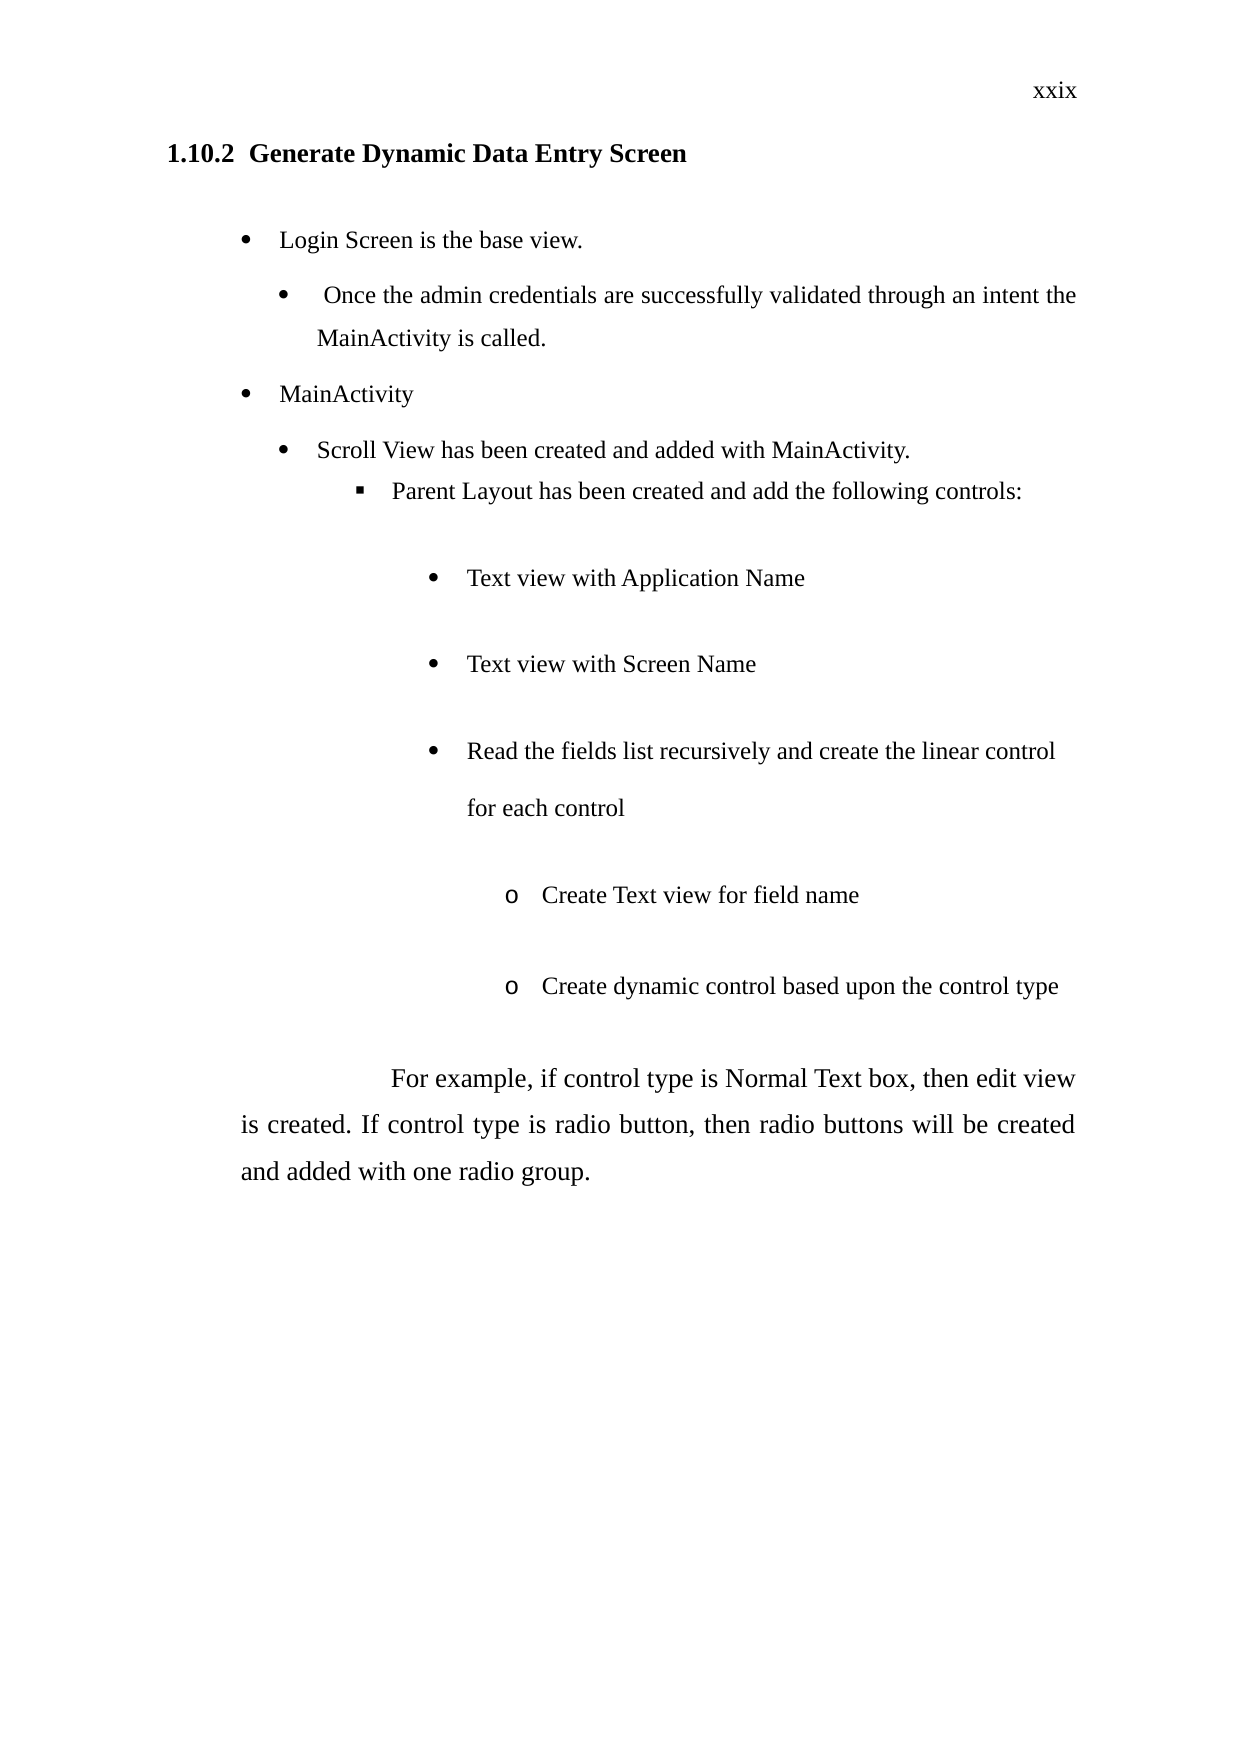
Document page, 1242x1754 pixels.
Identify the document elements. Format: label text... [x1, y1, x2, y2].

list Create Text view for field name [504, 880, 1077, 911]
subtitle Generate Dynamic Data Entry Screen [167, 137, 1077, 169]
list Scroll View has been created and added with MainActivity. [279, 435, 1077, 463]
list Read the fields list recursively and create the linear control for each control [429, 736, 1077, 822]
list Login Screen is the base view. [242, 225, 1077, 253]
list Once the admin credentials are successfully validated through an intent the MainActivity is called. [279, 280, 1077, 352]
list Parent Layout has been created and add the following controls: [354, 476, 1077, 505]
list Create dynamic control based upon the control type [504, 971, 1077, 1002]
text For example, if control type is Normal Text box, then edit view is created. If control type is radio button, then radio buttons will be created and added with one radio group. [241, 1062, 1077, 1186]
list Text view with Screen Name [429, 649, 1077, 678]
list MainActivity [242, 379, 1077, 408]
list Text view with Application Name [429, 563, 1077, 591]
